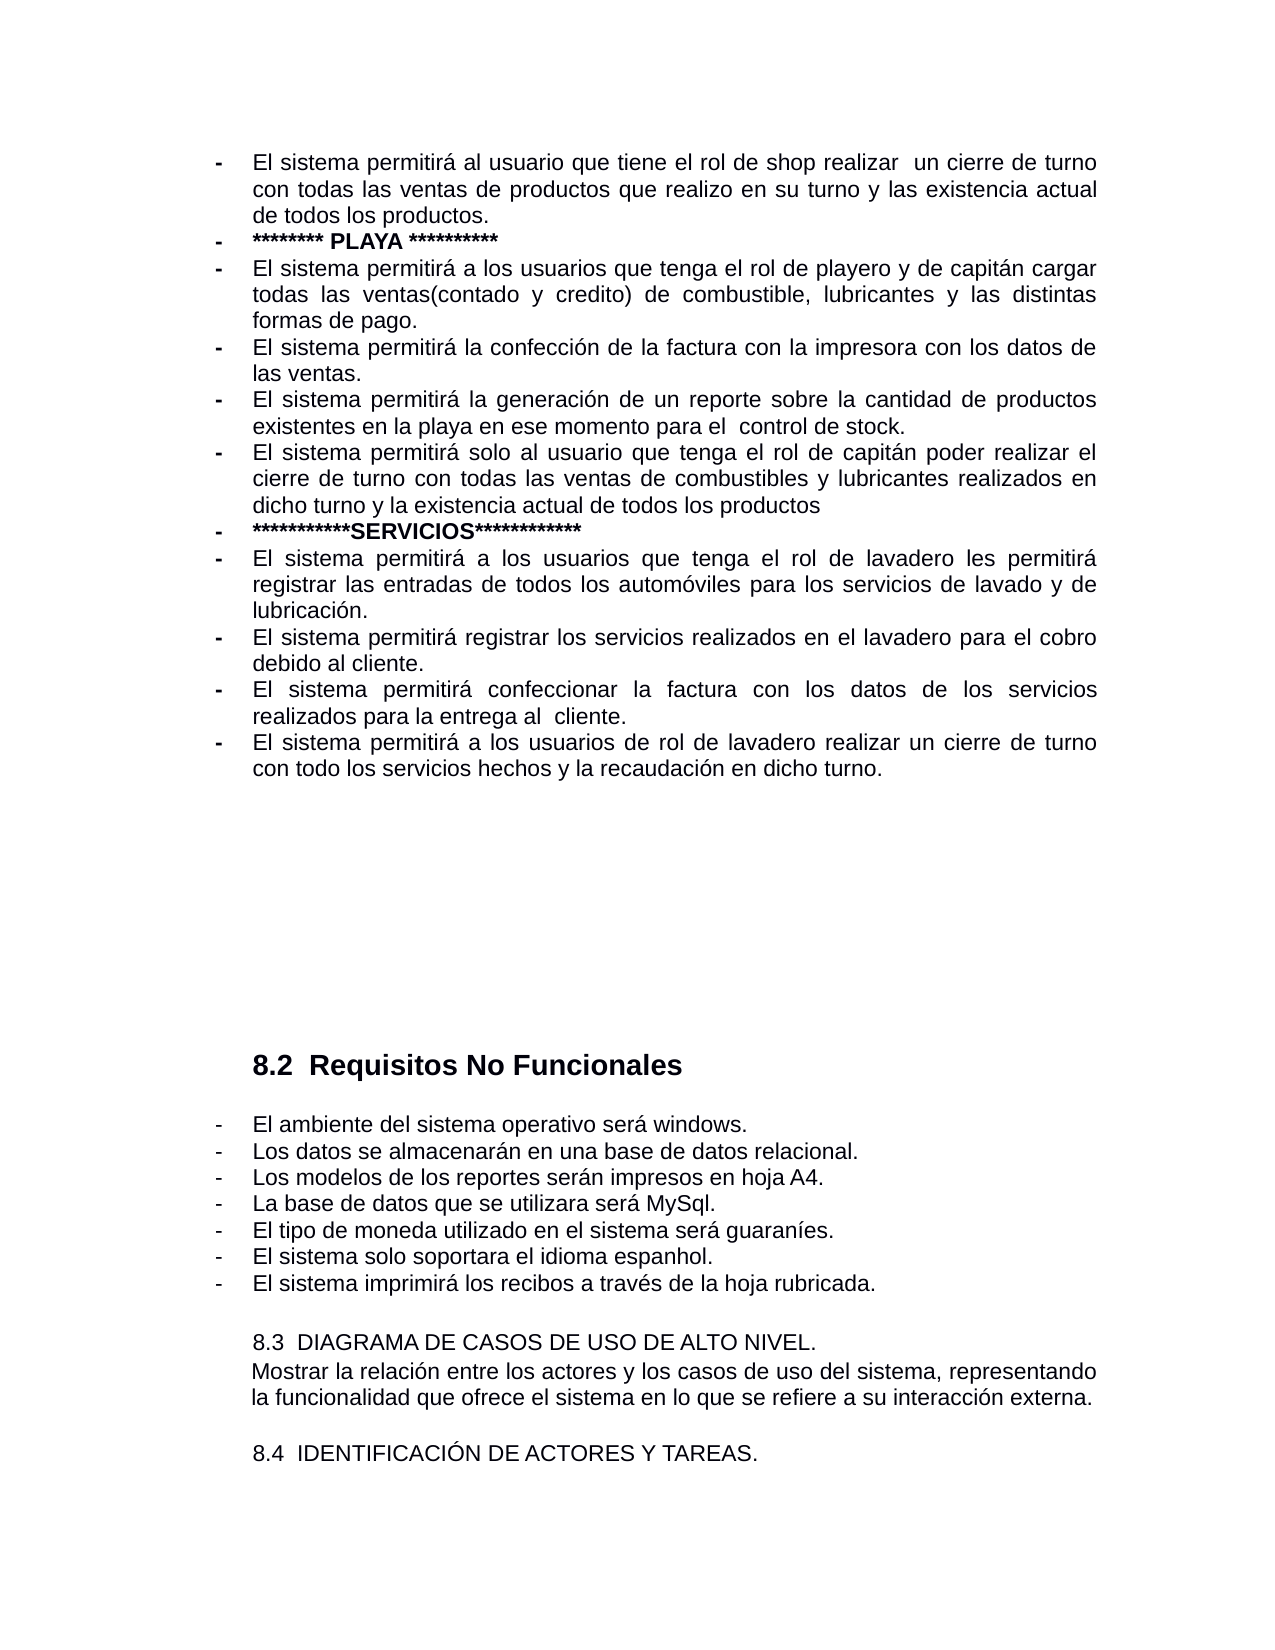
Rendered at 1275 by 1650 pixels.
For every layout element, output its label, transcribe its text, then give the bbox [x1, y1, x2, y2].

list El sistema permitirá solo al usuario que tenga el rol de capitán poder realizar el cierre de turno con todas las ventas de combustibles y lubricantes realizados en dicho turno y la existencia actual de todos los productos [215, 437, 1098, 517]
list ***********SERVICIOS************ [215, 517, 1098, 543]
list Los datos se almacenarán en una base de datos relacional. [215, 1136, 1098, 1162]
list El sistema imprimirá los recibos a través de la hoja rubricada. [215, 1268, 1098, 1296]
list Los modelos de los reportes serán impresos en hoja A4. [215, 1162, 1098, 1189]
list El sistema permitirá al usuario que tiene el rol de shop realizar un cierre de turno con todas las ventas de productos que realizo en su turno y las existencia actual de todos los productos. [215, 149, 1098, 227]
text 8.4 IDENTIFICACIÓN DE ACTORES Y TAREAS. [252, 1440, 1098, 1467]
list La base de datos que se utilizara será MySql. [215, 1189, 1098, 1215]
list El ambiente del sistema operativo será windows. [215, 1111, 1098, 1136]
list El sistema permitirá a los usuarios de rol de lavadero realizar un cierre de turno con todo los servicios hechos y la recaudación en dicho turno. [215, 727, 1098, 782]
list El sistema permitirá la confección de la factura con la impresora con los datos de las ventas. [215, 332, 1098, 385]
list El sistema permitirá confeccionar la factura con los datos de los servicios realizados para la entrega al cliente. [215, 675, 1098, 727]
list El tipo de moneda utilizado en el sistema será guaraníes. [215, 1215, 1098, 1242]
list El sistema permitirá registrar los servicios realizados en el lavadero para el cobro debido al cliente. [215, 622, 1098, 675]
text Mostrar la relación entre los actores y los casos de uso del sistema, representando la funcionalidad que ofrece el sistema en lo que se refiere a su interacción externa. [251, 1358, 1098, 1411]
text 8.3 DIAGRAMA DE CASOS DE USO DE ALTO NIVEL. [252, 1328, 1098, 1355]
text 8.2 Requisitos No Funcionales [177, 1048, 1098, 1082]
list ******** PLAYA ********** [215, 227, 1098, 253]
list El sistema solo soportara el idioma espanhol. [215, 1242, 1098, 1268]
list El sistema permitirá a los usuarios que tenga el rol de lavadero les permitirá registrar las entradas de todos los automóviles para los servicios de lavado y de lubricación. [215, 543, 1098, 622]
list El sistema permitirá a los usuarios que tenga el rol de playero y de capitán cargar todas las ventas(contado y credito) de combustible, lubricantes y las distintas formas de pago. [215, 253, 1098, 332]
list El sistema permitirá la generación de un reporte sobre la cantidad de productos existentes en la playa en ese momento para el control de stock. [215, 385, 1098, 437]
